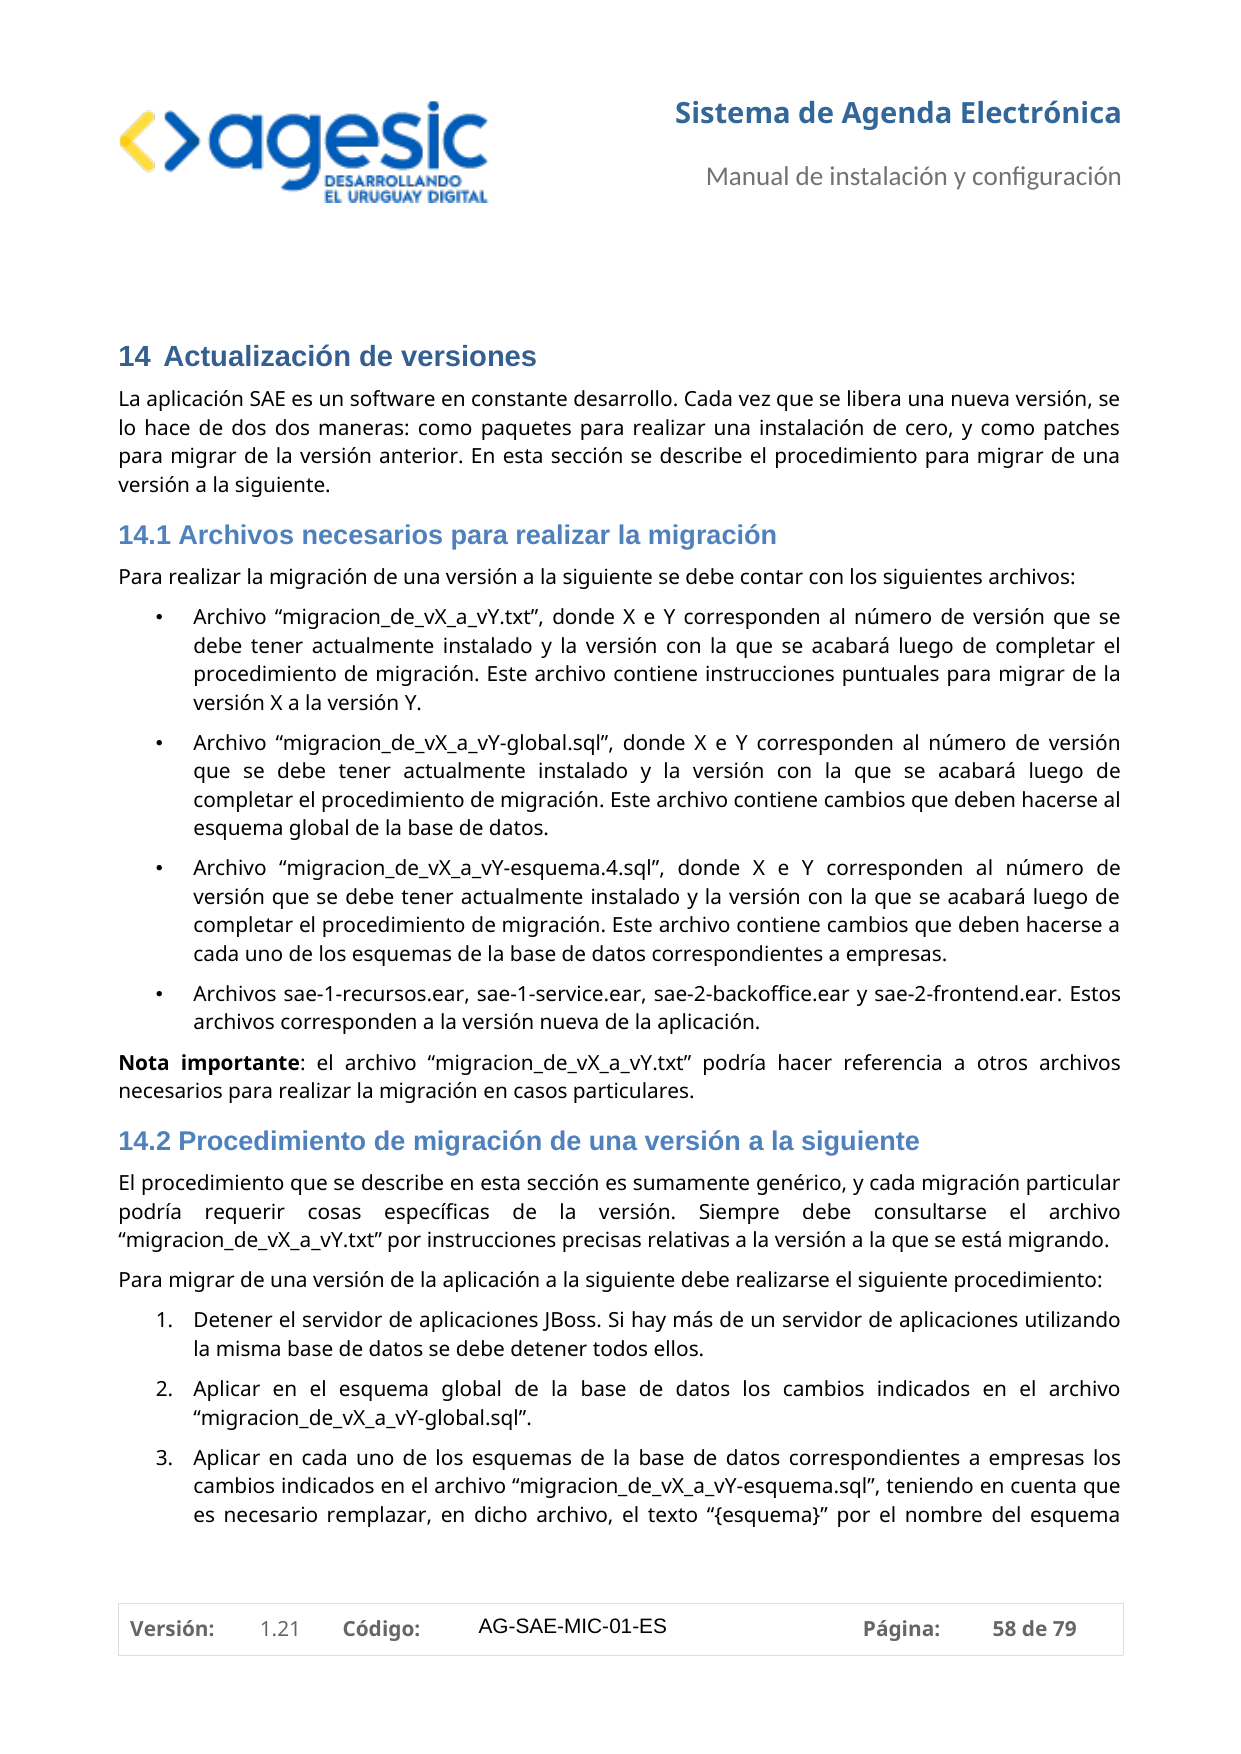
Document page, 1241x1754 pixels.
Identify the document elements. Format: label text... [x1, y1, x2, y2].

text La aplicación SAE es un software en constante desarrollo. Cada vez que se libera una nueva versión, se lo hace de dos dos maneras: como paquetes para realizar una instalación de cero, y como patches para migrar de la versión anterior. En esta sección se describe el procedimiento para migrar de una versión a la siguiente. [118, 384, 1122, 498]
subtitle Actualización de versiones [118, 339, 1122, 373]
list Aplicar en cada uno de los esquemas de la base de datos correspondientes a empresas los cambios indicados en el archivo “migracion_de_vX_a_vY-esquema.sql”, teniendo en cuenta que es necesario remplazar, en dicho archivo, el texto “{esquema}” por el nombre del esquema [156, 1443, 1122, 1528]
list Archivo “migracion_de_vX_a_vY-global.sql”, donde X e Y corresponden al número de versión que se debe tener actualmente instalado y la versión con la que se acabará luego de completar el procedimiento de migración. Este archivo contiene cambios que deben hacerse al esquema global de la base de datos. [156, 728, 1122, 842]
text Nota importante: el archivo “migracion_de_vX_a_vY.txt” podría hacer referencia a otros archivos necesarios para realizar la migración en casos particulares. [118, 1048, 1122, 1104]
text Para realizar la migración de una versión a la siguiente se debe contar con los siguientes archivos: [118, 562, 1122, 591]
text Para migrar de una versión de la aplicación a la siguiente debe realizarse el siguiente procedimiento: [118, 1265, 1122, 1294]
list Detener el servidor de aplicaciones JBoss. Si hay más de un servidor de aplicaciones utilizando la misma base de datos se debe detener todos ellos. [156, 1306, 1122, 1362]
list Aplicar en el esquema global de la base de datos los cambios indicados en el archivo “migracion_de_vX_a_vY-global.sql”. [156, 1374, 1122, 1431]
list Archivo “migracion_de_vX_a_vY-esquema.4.sql”, donde X e Y corresponden al número de versión que se debe tener actualmente instalado y la versión con la que se acabará luego de completar el procedimiento de migración. Este archivo contiene cambios que deben hacerse a cada uno de los esquemas de la base de datos correspondientes a empresas. [156, 853, 1122, 967]
list Archivos sae-1-recursos.ear, sae-1-service.ear, sae-2-backoffice.ear y sae-2-frontend.ear. Estos archivos corresponden a la versión nueva de la aplicación. [156, 979, 1122, 1036]
list Archivo “migracion_de_vX_a_vY.txt”, donde X e Y corresponden al número de versión que se debe tener actualmente instalado y la versión con la que se acabará luego de completar el procedimiento de migración. Este archivo contiene instrucciones puntuales para migrar de la versión X a la versión Y. [156, 602, 1122, 716]
text El procedimiento que se describe en esta sección es sumamente genérico, y cada migración particular podría requerir cosas específicas de la versión. Siempre debe consultarse el archivo “migracion_de_vX_a_vY.txt” por instrucciones precisas relativas a la versión a la que se está migrando. [118, 1168, 1122, 1254]
subtitle Procedimiento de migración de una versión a la siguiente [118, 1125, 1122, 1157]
picture [119, 101, 489, 203]
subtitle Archivos necesarios para realizar la migración [118, 519, 1122, 550]
